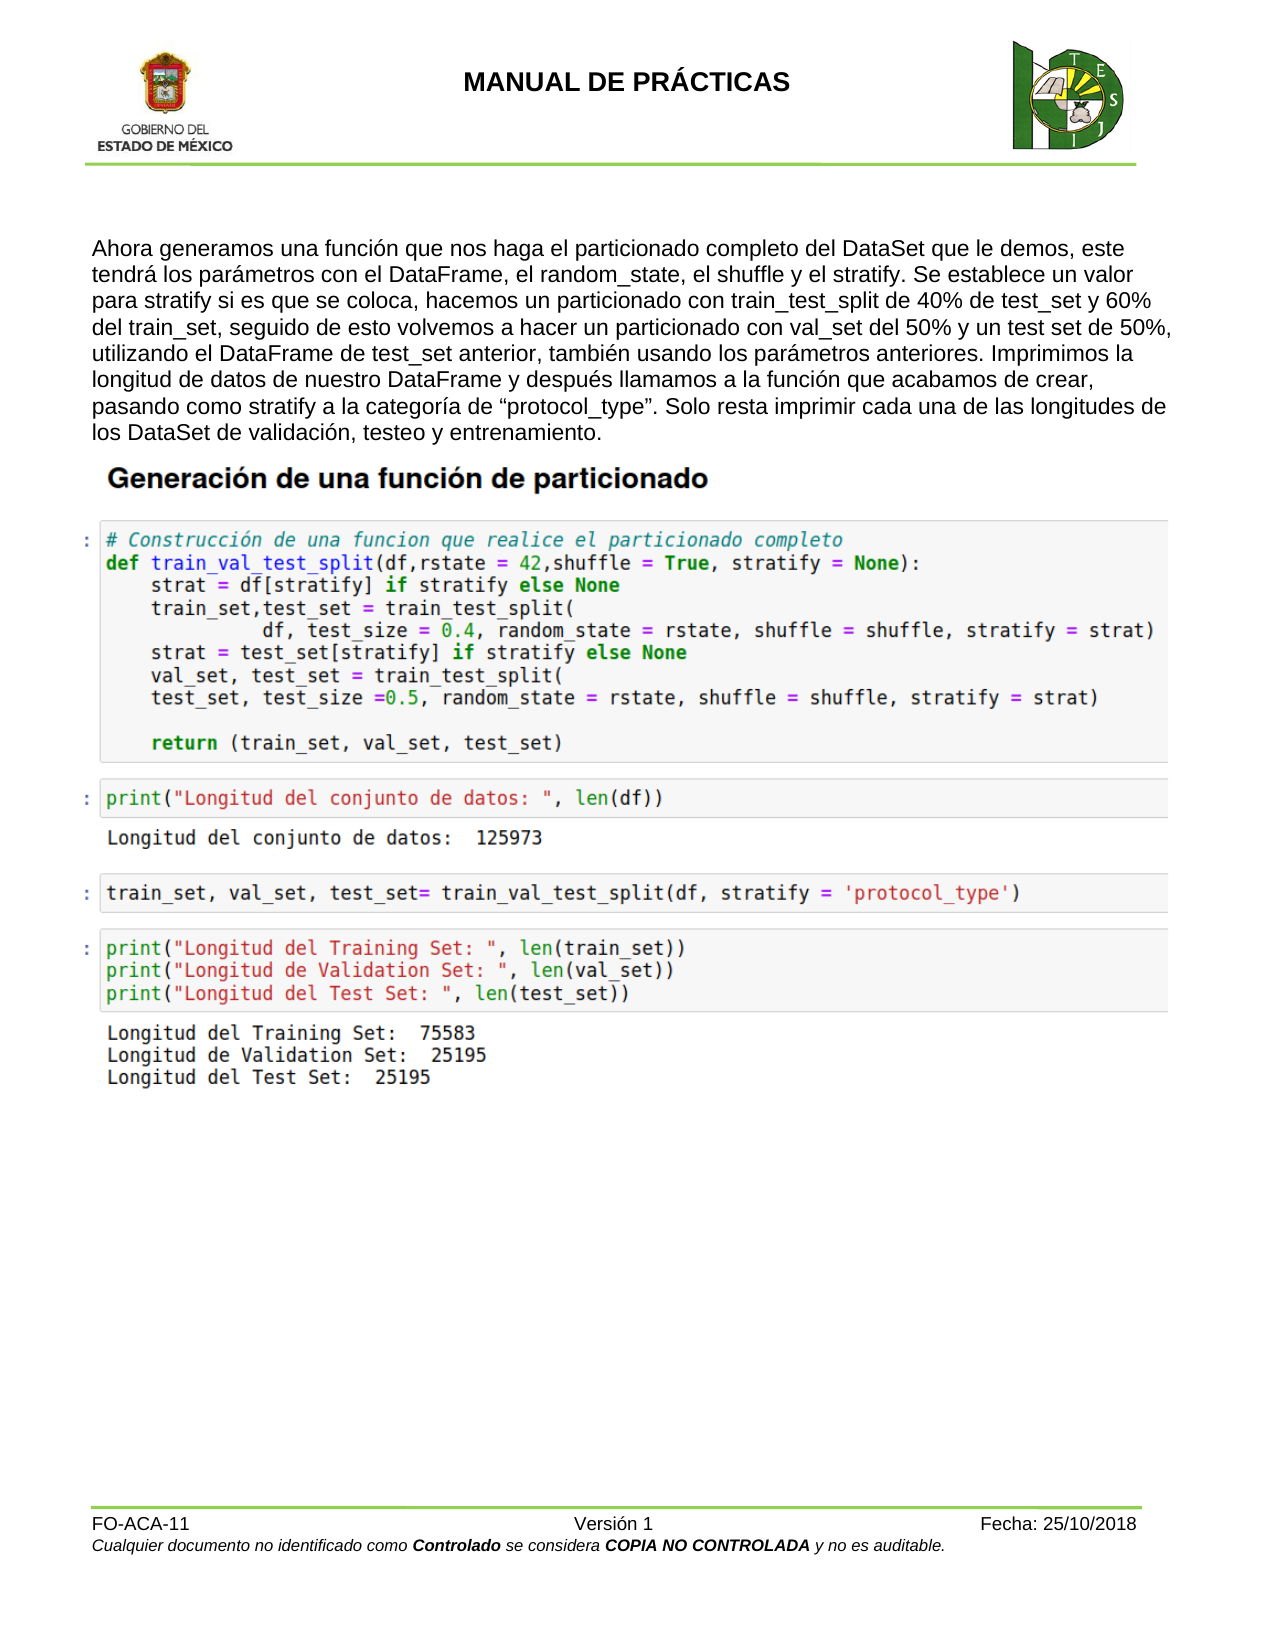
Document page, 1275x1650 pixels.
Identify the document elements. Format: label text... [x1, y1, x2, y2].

text Ahora generamos una función que nos haga el particionado completo del DataSet que le demos, este tendrá los parámetros con el DataFrame, el random_state, el shuffle y el stratify. Se establece un valor para stratify si es que se coloca, hacemos un particionado con train_test_split de 40% de test_set y 60% del train_set, seguido de esto volvemos a hacer un particionado con val_set del 50% y un test set de 50%, utilizando el DataFrame de test_set anterior, también usando los parámetros anteriores. Imprimimos la longitud de datos de nuestro DataFrame y después llamamos a la función que acabamos de crear, pasando como stratify a la categoría de “protocol_type”. Solo resta imprimir cada una de las longitudes de los DataSet de validación, testeo y entrenamiento. [92, 235, 1177, 1131]
picture [89, 41, 235, 160]
picture [82, 455, 1169, 1105]
picture [1012, 40, 1130, 156]
